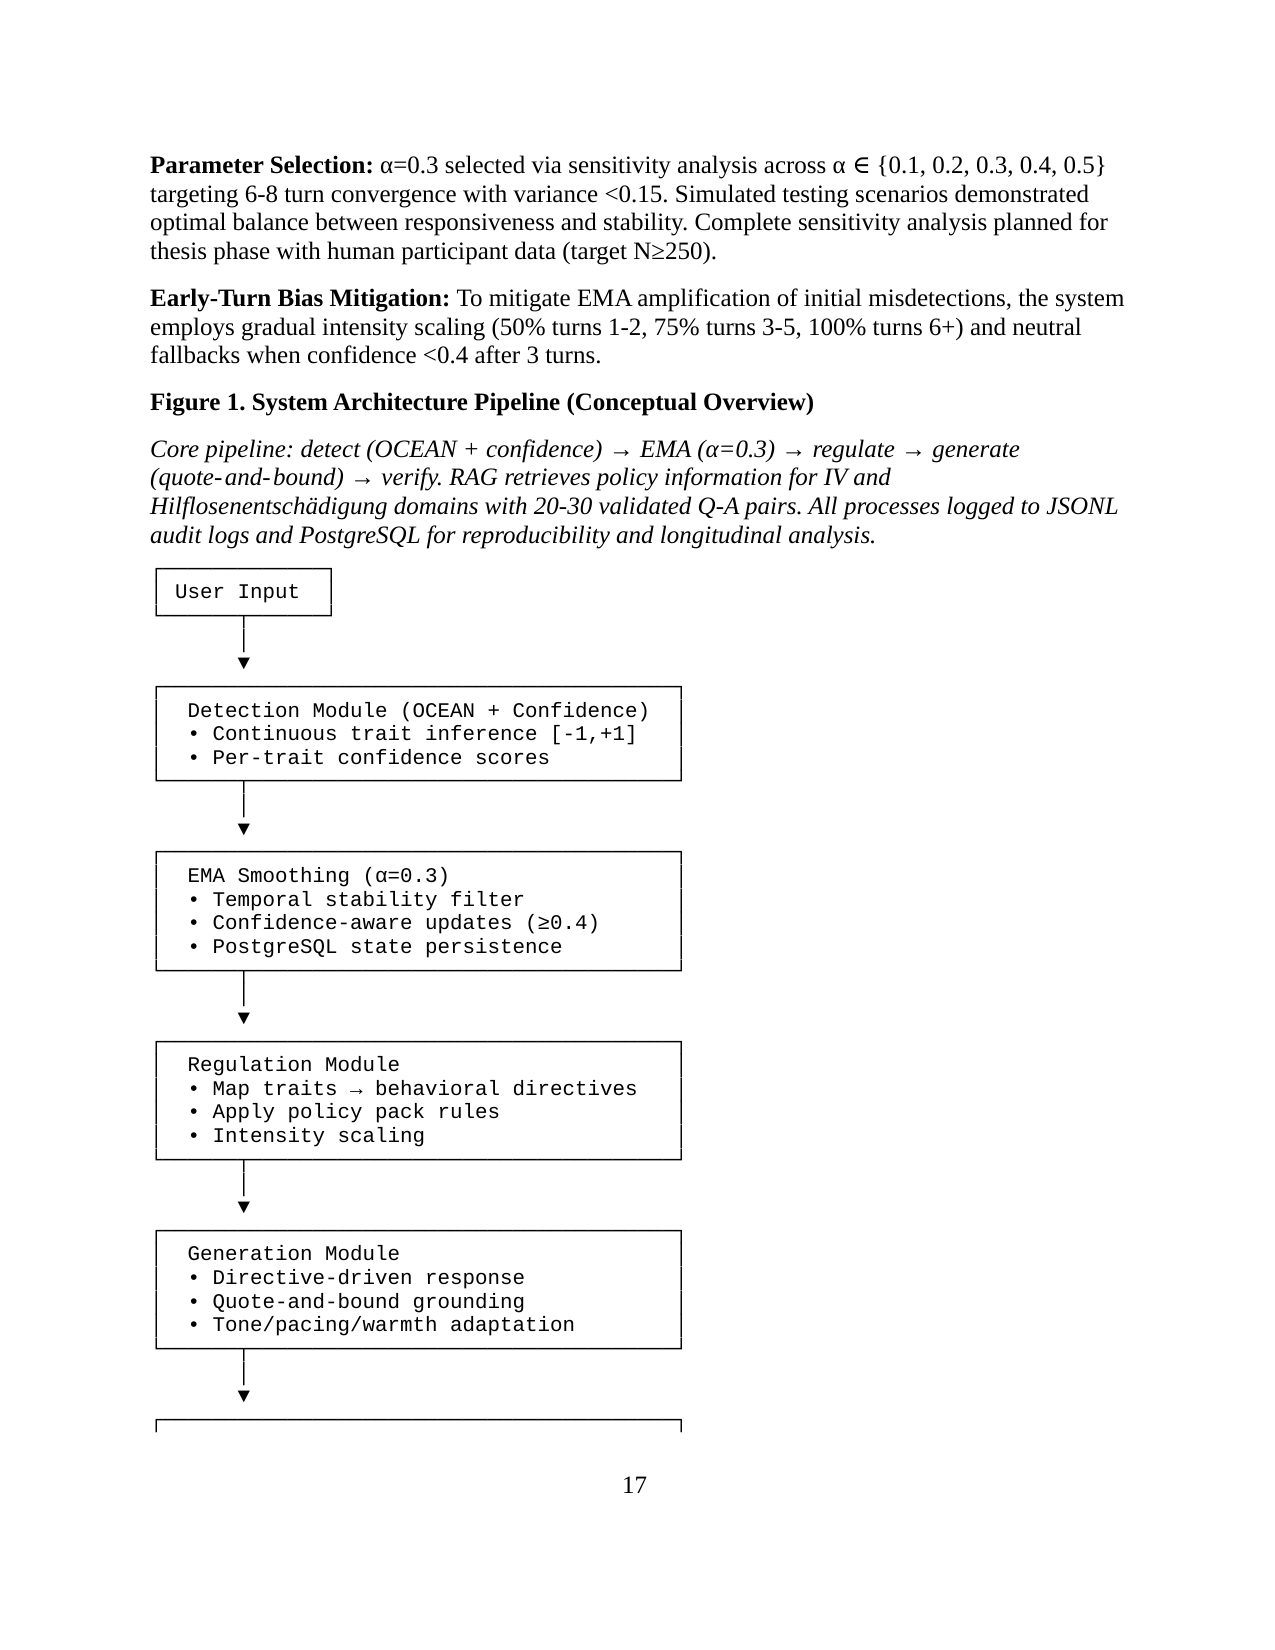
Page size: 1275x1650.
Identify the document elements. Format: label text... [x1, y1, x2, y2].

text │ • Tone/pacing/warmth adaptation │ [150, 1314, 1125, 1338]
text ▼ [150, 1007, 1125, 1031]
text ┌─────────────┐ [150, 558, 1125, 581]
text Core pipeline: detect (OCEAN + confidence) → EMA (α=0.3) → regulate → generate (quote‑and‑bound) → verify. RAG retrieves policy information for IV and Hilflosenentschädigung domains with 20-30 validated Q-A pairs. All processes logged to JSONL audit logs and PostgreSQL for reproducibility and longitudinal analysis. [150, 434, 1125, 549]
text ▼ [150, 1196, 1125, 1220]
text │ [150, 794, 1125, 818]
text └──────┬──────────────────────────────────┘ [157, 1149, 681, 1159]
text Early-Turn Bias Mitigation: To mitigate EMA amplification of initial misdetections, the system employs gradual intensity scaling (50% turns 1-2, 75% turns 3-5, 100% turns 6+) and neutral fallbacks when confidence <0.4 after 3 turns. [150, 283, 1125, 369]
text Figure 1. System Architecture Pipeline (Conceptual Overview) [150, 387, 1125, 416]
text │ Generation Module │ [150, 1243, 1125, 1267]
text Parameter Selection: α=0.3 selected via sensitivity analysis across α ∈ {0.1, 0.2, 0.3, 0.4, 0.5} targeting 6-8 turn convergence with variance <0.15. Simulated testing scenarios demonstrated optimal balance between responsiveness and stability. Complete sensitivity analysis planned for thesis phase with human participant data (target N≥250). [150, 150, 1125, 265]
text ┌─────────────────────────────────────────┐ [150, 1409, 1125, 1433]
text │ User Input │ [150, 581, 1125, 605]
text │ [244, 1362, 1125, 1385]
text └──────┬──────────────────────────────────┘ [150, 1149, 243, 1172]
text └──────┬──────┘ [150, 605, 1125, 629]
text │ • Map traits → behavioral directives │ [682, 1078, 1125, 1102]
text │ • Quote-and-bound grounding │ [682, 1291, 1125, 1314]
text │ Regulation Module │ [150, 1054, 1125, 1078]
text │ EMA Smoothing (α=0.3) │ [150, 865, 1125, 889]
text │ • Temporal stability filter │ [682, 889, 1125, 912]
text ┌─────────────────────────────────────────┐ [150, 1031, 1125, 1054]
text └──────┬──────────────────────────────────┘ [157, 960, 681, 970]
text ▼ [150, 1385, 1125, 1409]
text ┌─────────────────────────────────────────┐ [150, 676, 1125, 699]
text ┌─────────────────────────────────────────┐ [150, 841, 1125, 865]
text │ [150, 629, 243, 652]
text │ • Continuous trait inference [-1,+1] │ [150, 723, 1125, 747]
text │ • Temporal stability filter │ [157, 889, 681, 912]
text ▼ [150, 652, 1125, 676]
text └──────┬──────────────────────────────────┘ [244, 960, 1125, 983]
text │ [150, 983, 1125, 1007]
text └──────┬──────────────────────────────────┘ [150, 771, 1125, 794]
text │ [244, 629, 1125, 652]
text │ [150, 1362, 243, 1385]
text ▼ [150, 818, 1125, 841]
text │ • Quote-and-bound grounding │ [157, 1291, 681, 1314]
text │ • Intensity scaling │ [150, 1125, 1125, 1149]
text │ • Per-trait confidence scores │ [157, 747, 681, 771]
text │ • Confidence-aware updates (≥0.4) │ [150, 912, 1125, 936]
text │ • Directive-driven response │ [150, 1267, 1125, 1291]
text │ • Apply policy pack rules │ [150, 1102, 1125, 1125]
text ┌─────────────────────────────────────────┐ [150, 1220, 1125, 1243]
text │ • Per-trait confidence scores │ [682, 747, 1125, 771]
text │ • Map traits → behavioral directives │ [157, 1078, 681, 1102]
text │ Detection Module (OCEAN + Confidence) │ [150, 699, 1125, 723]
text └──────┬──────────────────────────────────┘ [150, 1338, 1125, 1362]
text └──────┬──────────────────────────────────┘ [244, 1149, 1125, 1172]
text │ • PostgreSQL state persistence │ [150, 936, 1125, 960]
text │ [150, 1172, 1125, 1196]
text └──────┬──────────────────────────────────┘ [150, 960, 243, 983]
